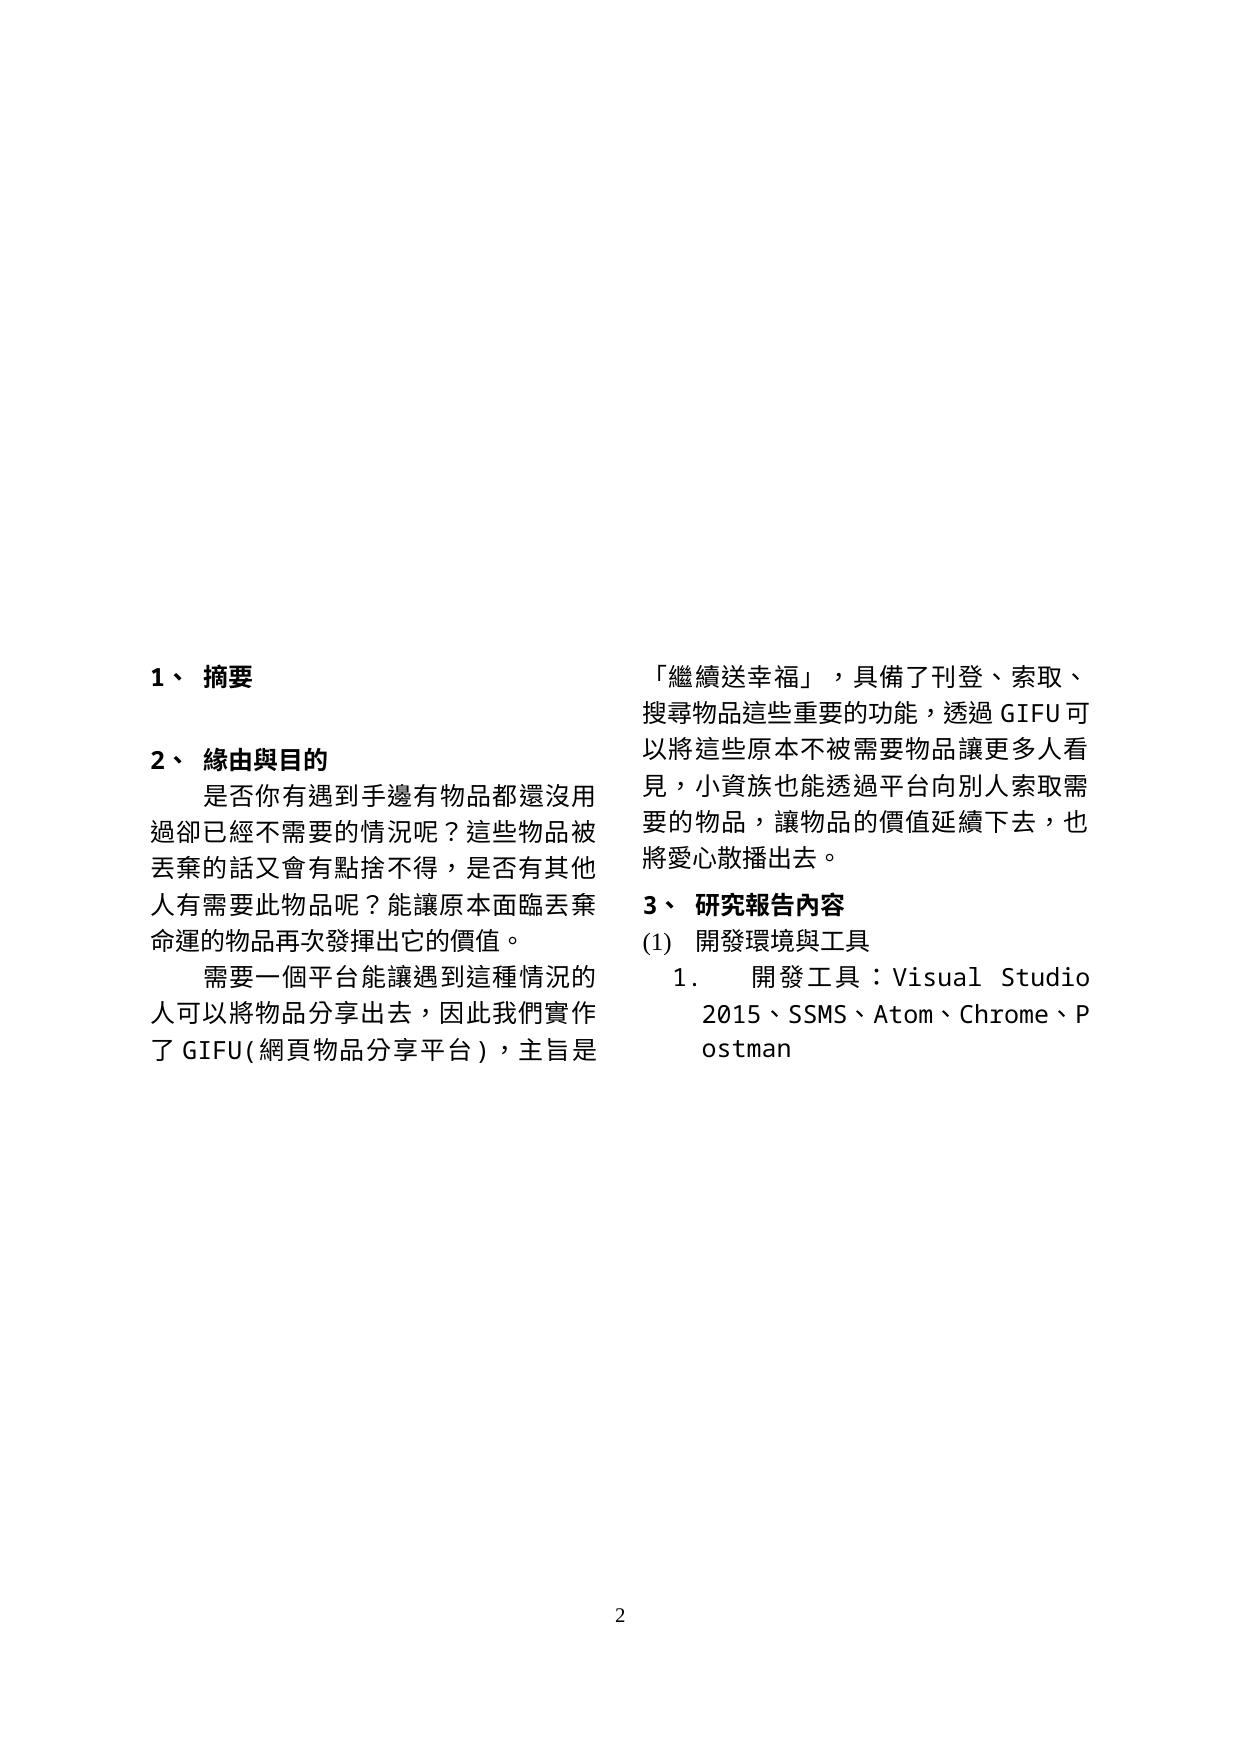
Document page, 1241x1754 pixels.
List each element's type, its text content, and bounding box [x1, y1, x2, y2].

list 研究報告內容 [642, 885, 1090, 922]
text 「繼續送幸福」，具備了刊登、索取、搜尋物品這些重要的功能，透過GIFU可以將這些原本不被需要物品讓更多人看見，小資族也能透過平台向別人索取需要的物品，讓物品的價值延續下去，也將愛心散播出去。 [642, 657, 1090, 875]
text 需要一個平台能讓遇到這種情況的人可以將物品分享出去，因此我們實作了GIFU(網頁物品分享平台)，主旨是 [150, 958, 598, 1066]
text 是否你有遇到手邊有物品都還沒用過卻已經不需要的情況呢？這些物品被丟棄的話又會有點捨不得，是否有其他人有需要此物品呢？能讓原本面臨丟棄命運的物品再次發揮出它的價值。 [150, 776, 598, 958]
list 摘要 [150, 657, 598, 694]
list 開發環境與工具 [642, 922, 1090, 958]
list 開發工具：Visual Studio 2015、SSMS、Atom、Chrome、Postman [672, 958, 1090, 1064]
list 緣由與目的 [150, 740, 598, 776]
